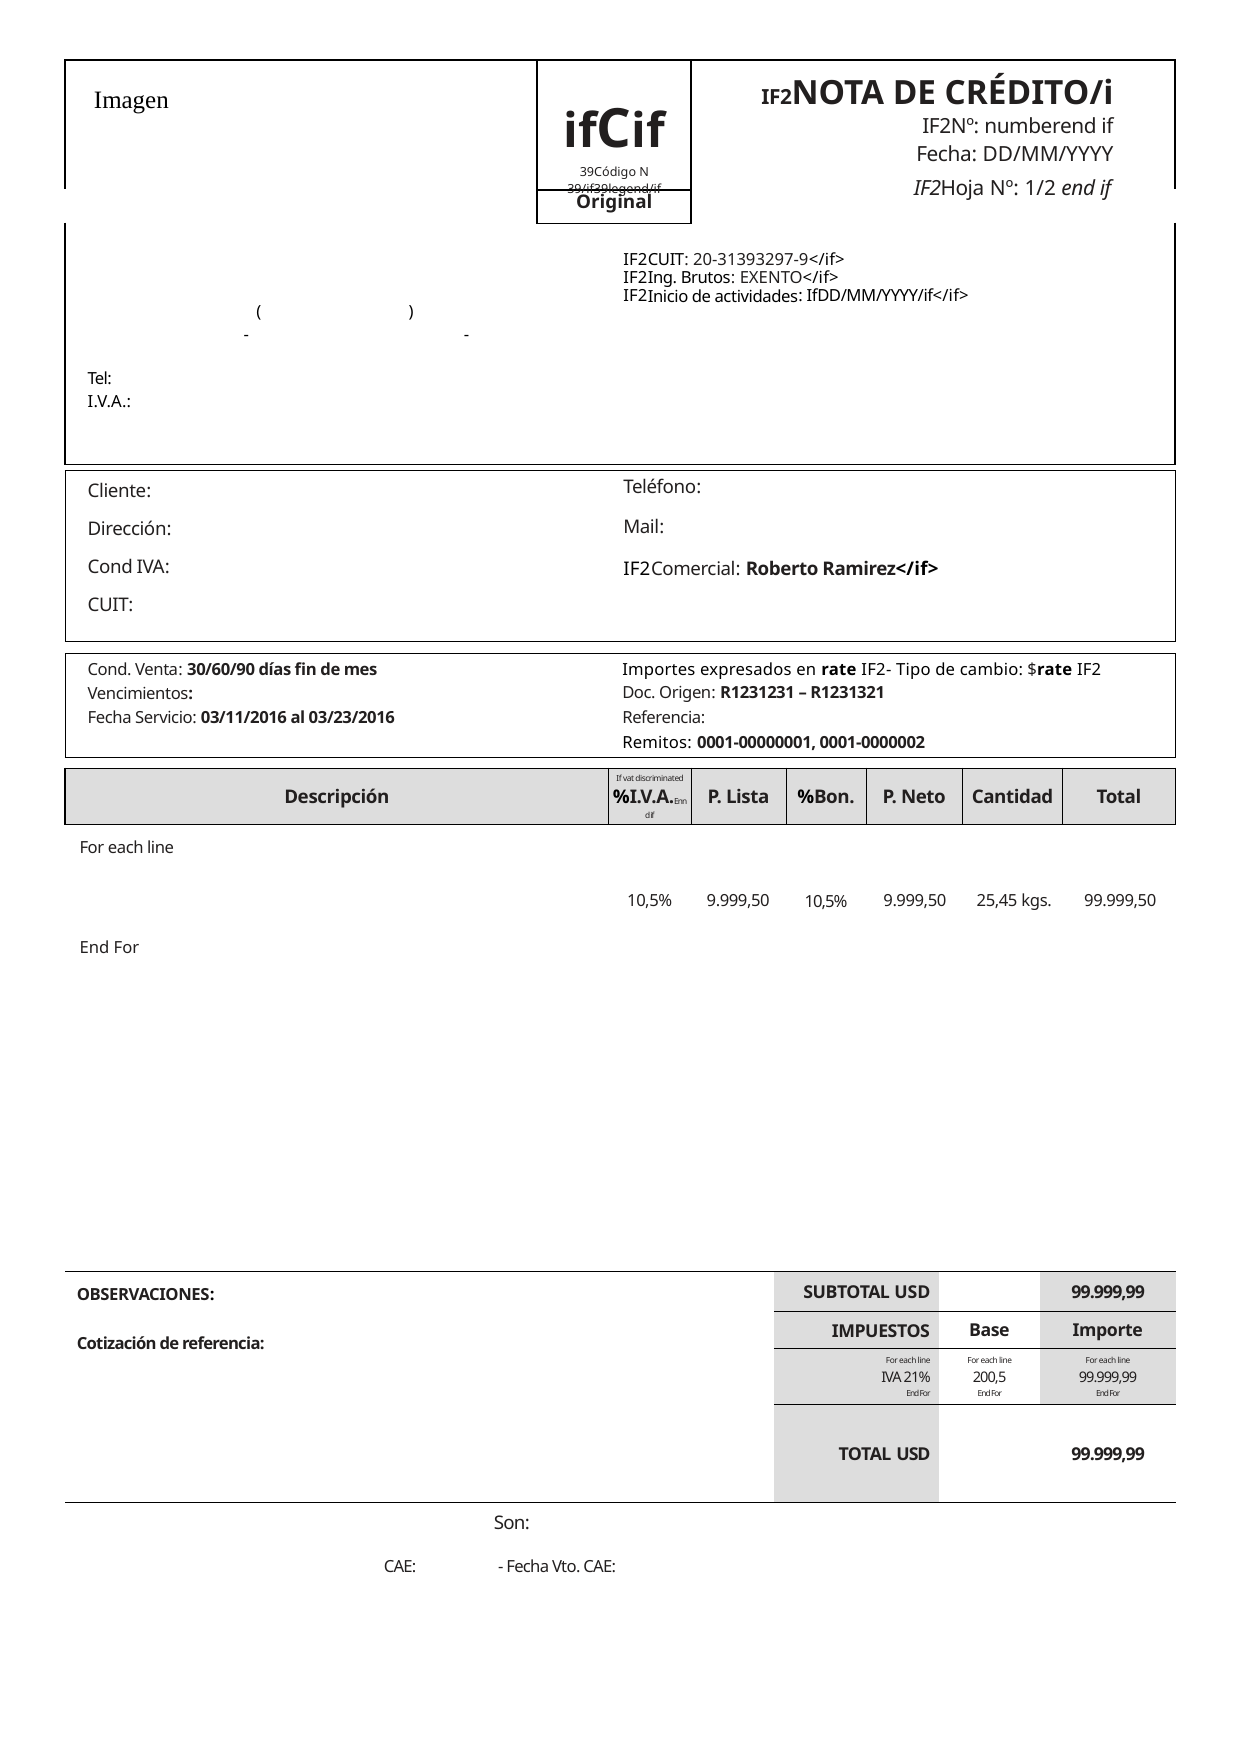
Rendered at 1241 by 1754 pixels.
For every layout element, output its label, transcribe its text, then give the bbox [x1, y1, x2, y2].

table_header Cond. Venta: 30/60/90 días fin de mes Vencimientos: <o.date_due> Fecha Servicio: 03/11/2016 al 03/23/2016 [66, 654, 619, 756]
table_cell IF2CUIT: 20-31393297-9</if> IF2Ing. Brutos: EXENTO</if> IF2Inicio de actividades: IfDD/MM/YYYY/if</if> [620, 223, 1174, 464]
table_header %Bon. [787, 769, 866, 824]
table_cell 9.999,50 [865, 870, 964, 930]
table_cell 10,5% [786, 870, 865, 930]
table_header Cliente: <o.partner_id.commercial_partner_id.name> Dirección: <partner_address(o.partner_id.commercial_partner_id)> Cond IVA: <o.afip_responsability_type_id.name> CUIT: <o.partner_id.commercial_partner_id.main_id_number> [66, 471, 620, 641]
table_header Original [538, 191, 690, 223]
table_header [692, 189, 1175, 223]
table_header P. Neto [867, 769, 962, 824]
table_cell [865, 930, 964, 970]
table_header [865, 830, 964, 870]
table_cell End For [60, 930, 609, 970]
table_header Cantidad [963, 769, 1062, 824]
table_header For each line [60, 830, 609, 870]
table_header [609, 830, 690, 870]
table_cell [964, 930, 1064, 970]
table_header If vat discriminated%I.V.A.Ennd if [609, 769, 691, 824]
table_header [690, 830, 786, 870]
table_header Total [1063, 769, 1175, 824]
table_header Descripción [66, 769, 608, 824]
table_cell [690, 930, 786, 970]
table_header [964, 830, 1064, 870]
table_cell 25,45 kgs. [964, 870, 1064, 930]
table_header Teléfono: <o.partner_id.commercial_partner_id.phone> Mail: <o.partner_id.commercial_partner_id.email> IF2Comercial: Roberto Ramirez</if> <o.afip_incoterm_id and 'Incoterms:' or ''> <o.afip_incoterm_id.name> [620, 471, 1175, 641]
table_cell <line.name + (line._fields.get('lot_ids') and line.lot_ids.mapped('dispatch_number') and '. Despachos: %s' % ', '.join(line.lot_ids.mapped('dispatch_number')) or '')> [60, 870, 609, 930]
table_cell [786, 930, 865, 970]
table_header [786, 830, 865, 870]
table_header Importes expresados en rate IF2- Tipo de cambio: $rate IF2 Doc. Origen: R1231231 – R1231321 Referencia: <o.name> Remitos: 0001-00000001, 0001-0000002 [619, 654, 1175, 756]
table_header P. Lista [692, 769, 786, 824]
table_cell 10,5% [609, 870, 690, 930]
table_cell [609, 930, 690, 970]
table_header [65, 189, 536, 223]
table_cell <if test="print_header"> <company.report_company_name or company.name> <company.partner_id.street> (<company.partner_id.zip>) <company.partner_id.city> - <company.partner_id.state_id.name> - <company.partner_id.country_id.name> Tel: <company.partner_id.phone> I.V.A.: <company.partner_id.afip_responsability_type_id.name> <company.partner_id.email> <company.website> </if> [66, 223, 620, 464]
table_cell 9.999,50 [690, 870, 786, 930]
table_cell [1064, 930, 1176, 970]
table_cell 99.999,50 [1064, 870, 1176, 930]
table_header [1064, 830, 1176, 870]
